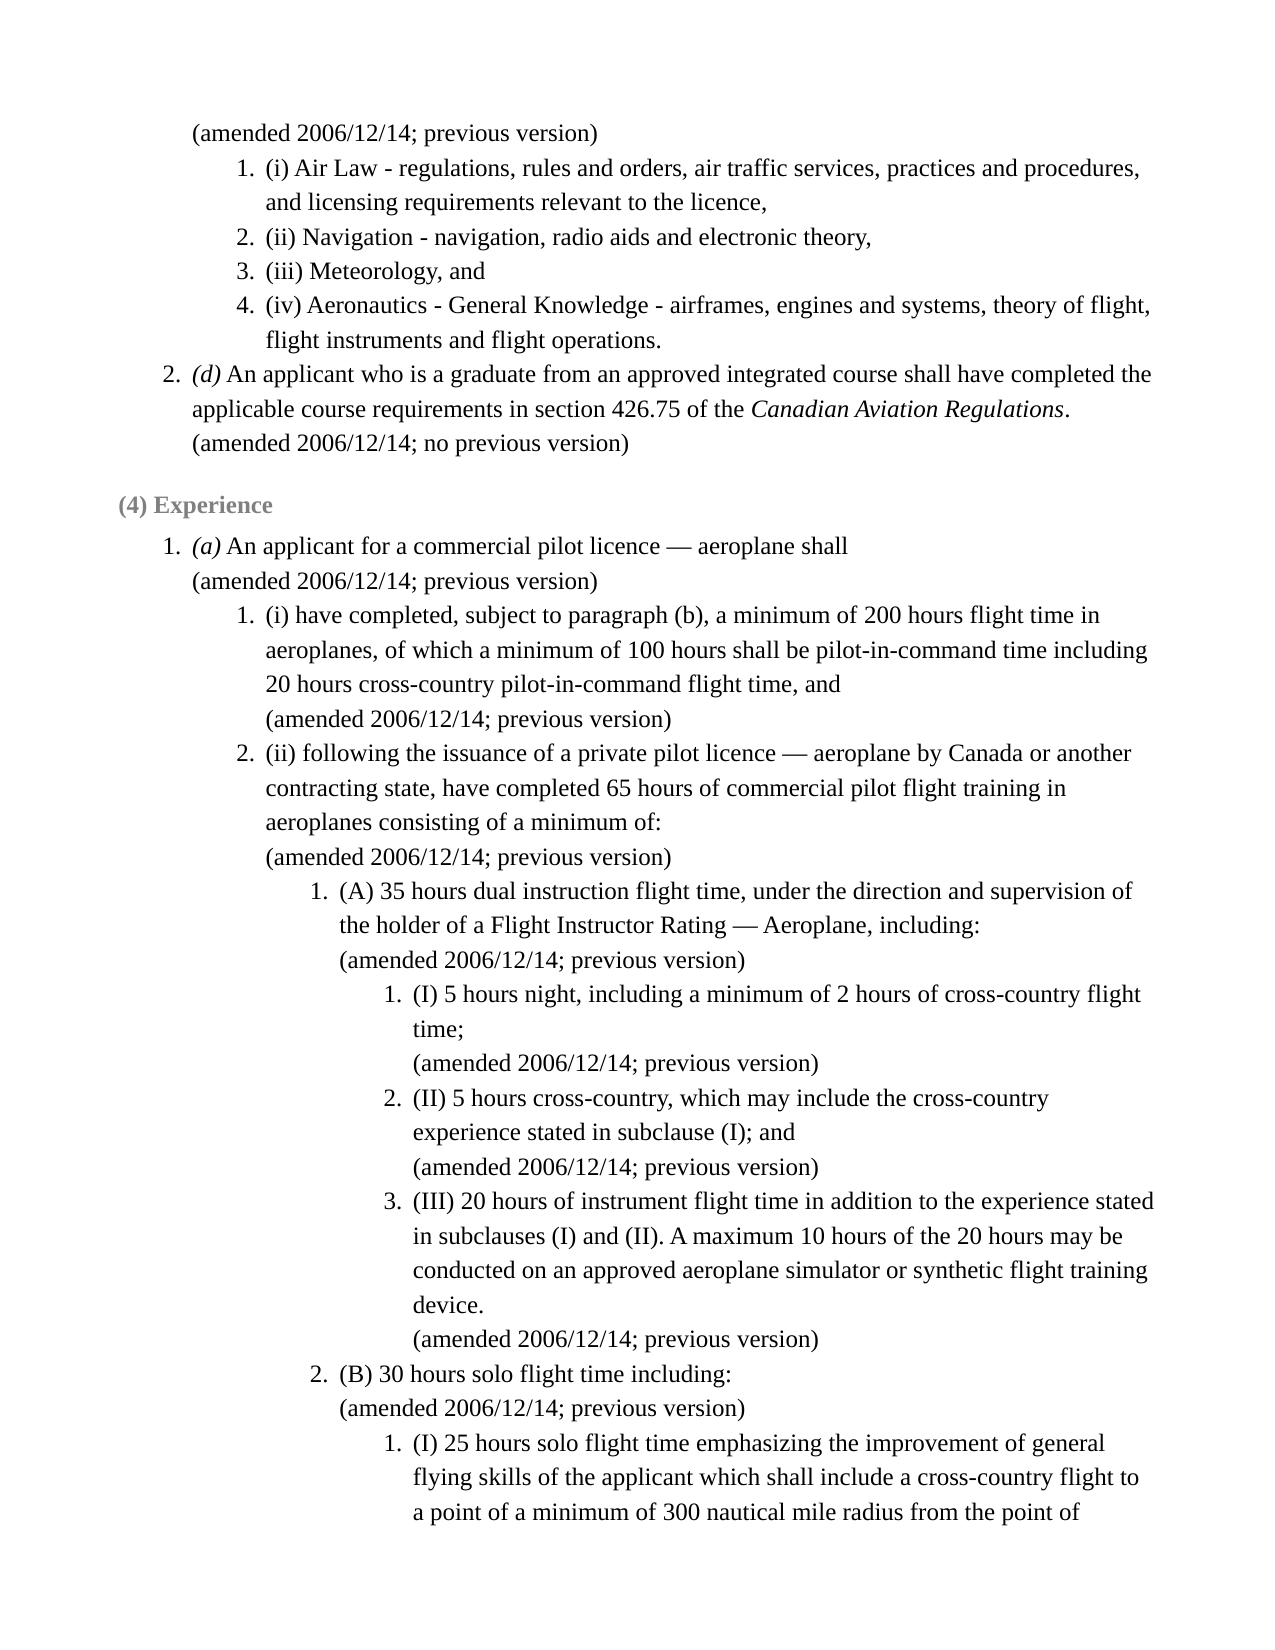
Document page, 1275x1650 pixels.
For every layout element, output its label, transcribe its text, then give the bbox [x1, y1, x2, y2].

list (A) 35 hours dual instruction flight time, under the direction and supervision of the holder of a Flight Instructor Rating — Aeroplane, including: (amended 2006/12/14; previous version) [309, 876, 1157, 974]
list (II) 5 hours cross-country, which may include the cross-country experience stated in subclause (I); and (amended 2006/12/14; previous version) [383, 1083, 1157, 1181]
list (B) 30 hours solo flight time including: (amended 2006/12/14; previous version) [309, 1359, 1157, 1422]
subtitle (4) Experience [118, 490, 1157, 519]
list (III) 20 hours of instrument flight time in addition to the experience stated in subclauses (I) and (II). A maximum 10 hours of the 20 hours may be conducted on an approved aeroplane simulator or synthetic flight training device. (amended 2006/12/14; previous version) [383, 1186, 1157, 1353]
list (a) An applicant for a commercial pilot licence — aeroplane shall (amended 2006/12/14; previous version) [162, 531, 1157, 594]
list (I) 5 hours night, including a minimum of 2 hours of cross-country flight time; (amended 2006/12/14; previous version) [383, 979, 1157, 1077]
list (i) have completed, subject to paragraph (b), a minimum of 200 hours flight time in aeroplanes, of which a minimum of 100 hours shall be pilot-in-command time including 20 hours cross-country pilot-in-command flight time, and (amended 2006/12/14; previous version) [236, 600, 1157, 732]
list (I) 25 hours solo flight time emphasizing the improvement of general flying skills of the applicant which shall include a cross-country flight to a point of a minimum of 300 nautical mile radius from the point of [383, 1428, 1157, 1525]
list (ii) following the issuance of a private pilot licence — aeroplane by Canada or another contracting state, have completed 65 hours of commercial pilot flight training in aeroplanes consisting of a minimum of: (amended 2006/12/14; previous version) [236, 738, 1157, 870]
list (iv) Aeronautics - General Knowledge - airframes, engines and systems, theory of flight, flight instruments and flight operations. [236, 291, 1157, 354]
list (amended 2006/12/14; previous version) [162, 118, 1157, 147]
list (i) Air Law - regulations, rules and orders, air traffic services, practices and procedures, and licensing requirements relevant to the licence, [236, 153, 1157, 216]
list (d) An applicant who is a graduate from an approved integrated course shall have completed the applicable course requirements in section 426.75 of the Canadian Aviation Regulations. (amended 2006/12/14; no previous version) [162, 359, 1157, 457]
list (iii) Meteorology, and [236, 256, 1157, 285]
list (ii) Navigation - navigation, radio aids and electronic theory, [236, 222, 1157, 250]
